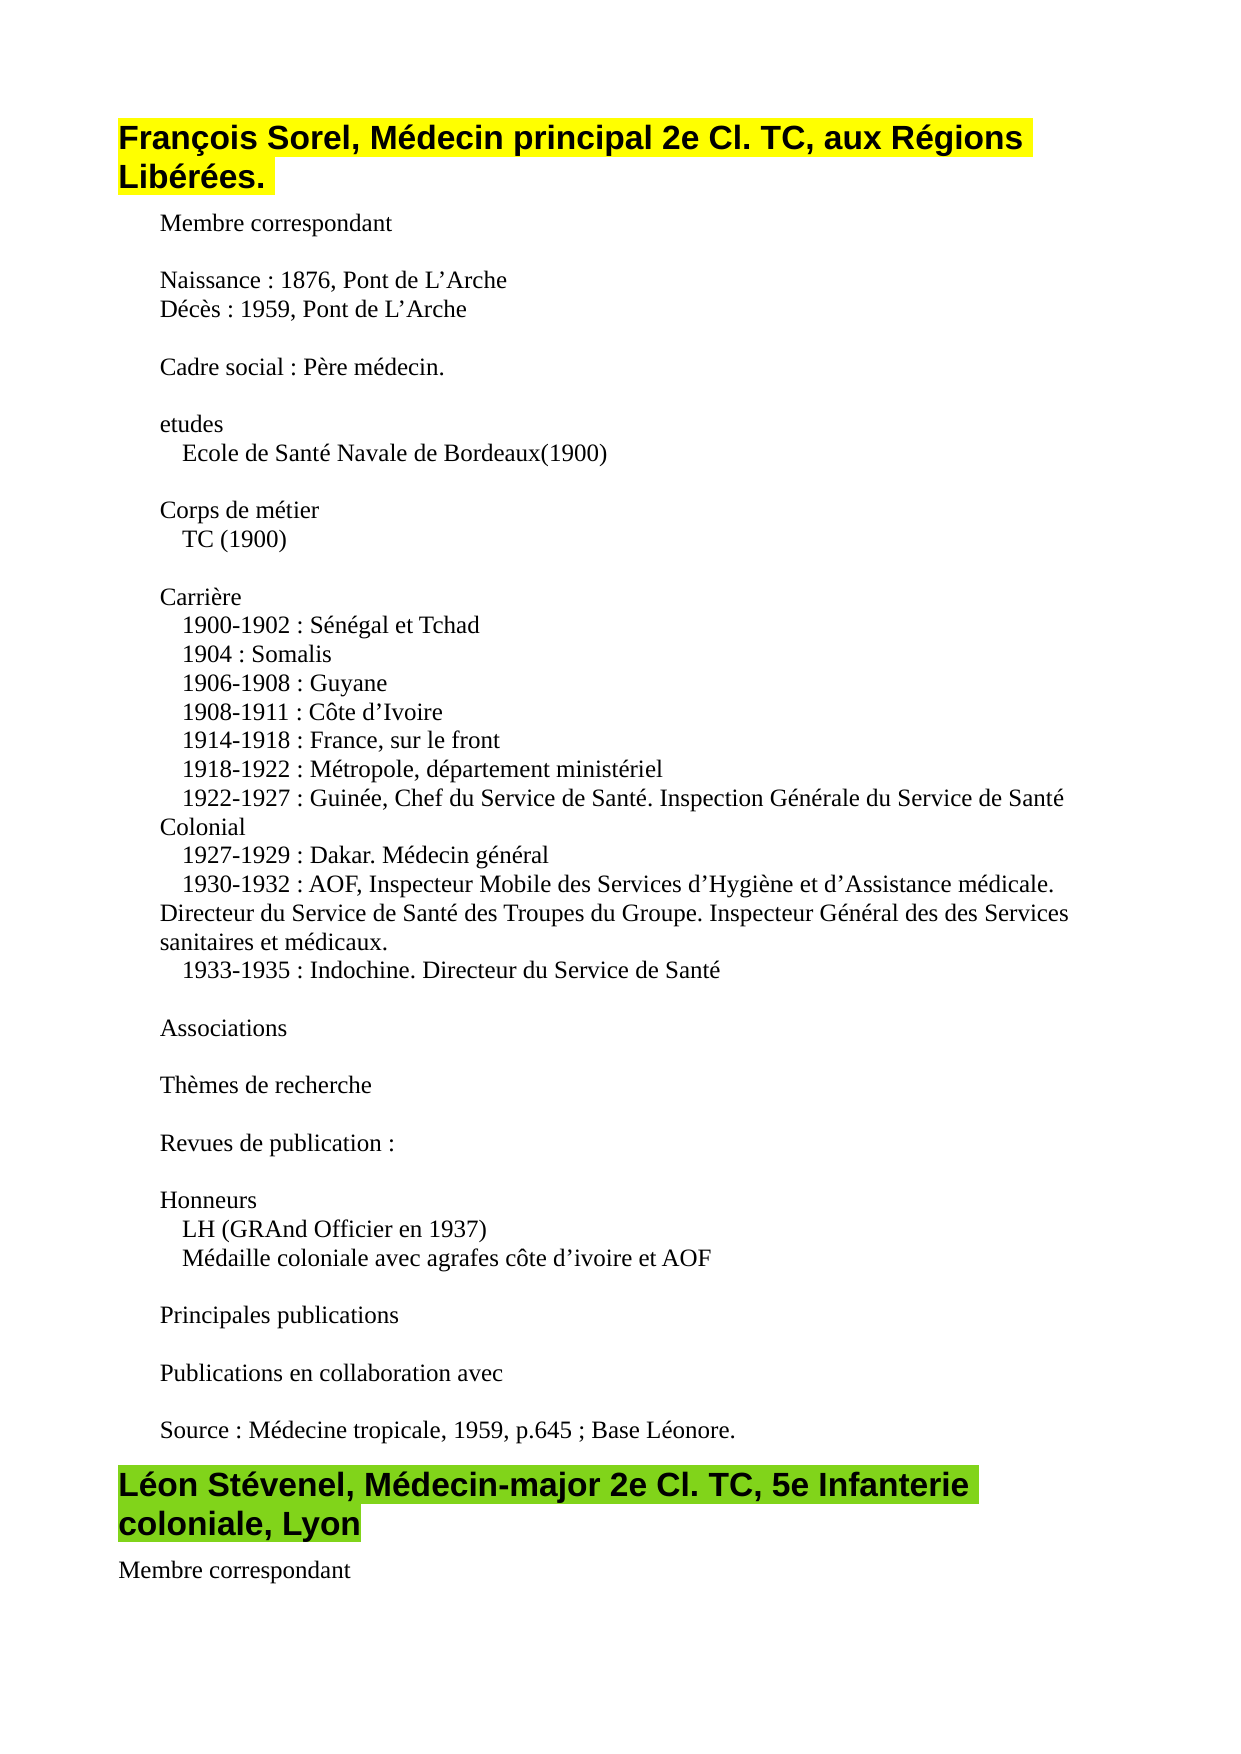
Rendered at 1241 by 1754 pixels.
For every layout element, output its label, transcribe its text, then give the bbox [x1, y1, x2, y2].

text 1930-1932 : AOF, Inspecteur Mobile des Services d’Hygiène et d’Assistance médicale. Directeur du Service de Santé des Troupes du Groupe. Inspecteur Général des des Services sanitaires et médicaux. [159, 869, 1122, 955]
text 1914-1918 : France, sur le front [159, 725, 1122, 754]
text 1918-1922 : Métropole, département ministériel [159, 754, 1122, 783]
text Associations [159, 1013, 1122, 1042]
text Membre correspondant [118, 1555, 1122, 1583]
text 1904 : Somalis [159, 639, 1122, 668]
text Source : Médecine tropicale, 1959, p.645 ; Base Léonore. [159, 1415, 1122, 1444]
text Revues de publication : [159, 1128, 1122, 1157]
text Publications en collaboration avec [159, 1358, 1122, 1387]
subtitle Léon Stévenel, Médecin-major 2e Cl. TC, 5e Infanterie coloniale, Lyon [118, 1465, 1122, 1542]
text Ecole de Santé Navale de Bordeaux(1900) [159, 438, 1122, 467]
text Naissance : 1876, Pont de L’Arche [159, 265, 1122, 294]
text Thèmes de recherche [159, 1070, 1122, 1099]
text Corps de métier [159, 495, 1122, 524]
text Principales publications [159, 1300, 1122, 1329]
text Membre correspondant [159, 208, 1122, 237]
text TC (1900) [159, 524, 1122, 553]
subtitle François Sorel, Médecin principal 2e Cl. TC, aux Régions Libérées. [275, 118, 1122, 195]
text Honneurs [159, 1185, 1122, 1214]
text 1933-1935 : Indochine. Directeur du Service de Santé [159, 955, 1122, 984]
text 1927-1929 : Dakar. Médecin général [159, 840, 1122, 869]
text etudes [159, 409, 1122, 438]
text Médaille coloniale avec agrafes côte d’ivoire et AOF [159, 1243, 1122, 1272]
text 1906-1908 : Guyane [159, 668, 1122, 697]
text LH (GRAnd Officier en 1937) [159, 1214, 1122, 1243]
text 1922-1927 : Guinée, Chef du Service de Santé. Inspection Générale du Service de Santé Colonial [159, 783, 1122, 840]
text 1908-1911 : Côte d’Ivoire [159, 697, 1122, 725]
text Carrière [159, 582, 1122, 610]
text Cadre social : Père médecin. [159, 352, 1122, 380]
text 1900-1902 : Sénégal et Tchad [159, 610, 1122, 639]
text Décès : 1959, Pont de L’Arche [159, 294, 1122, 323]
